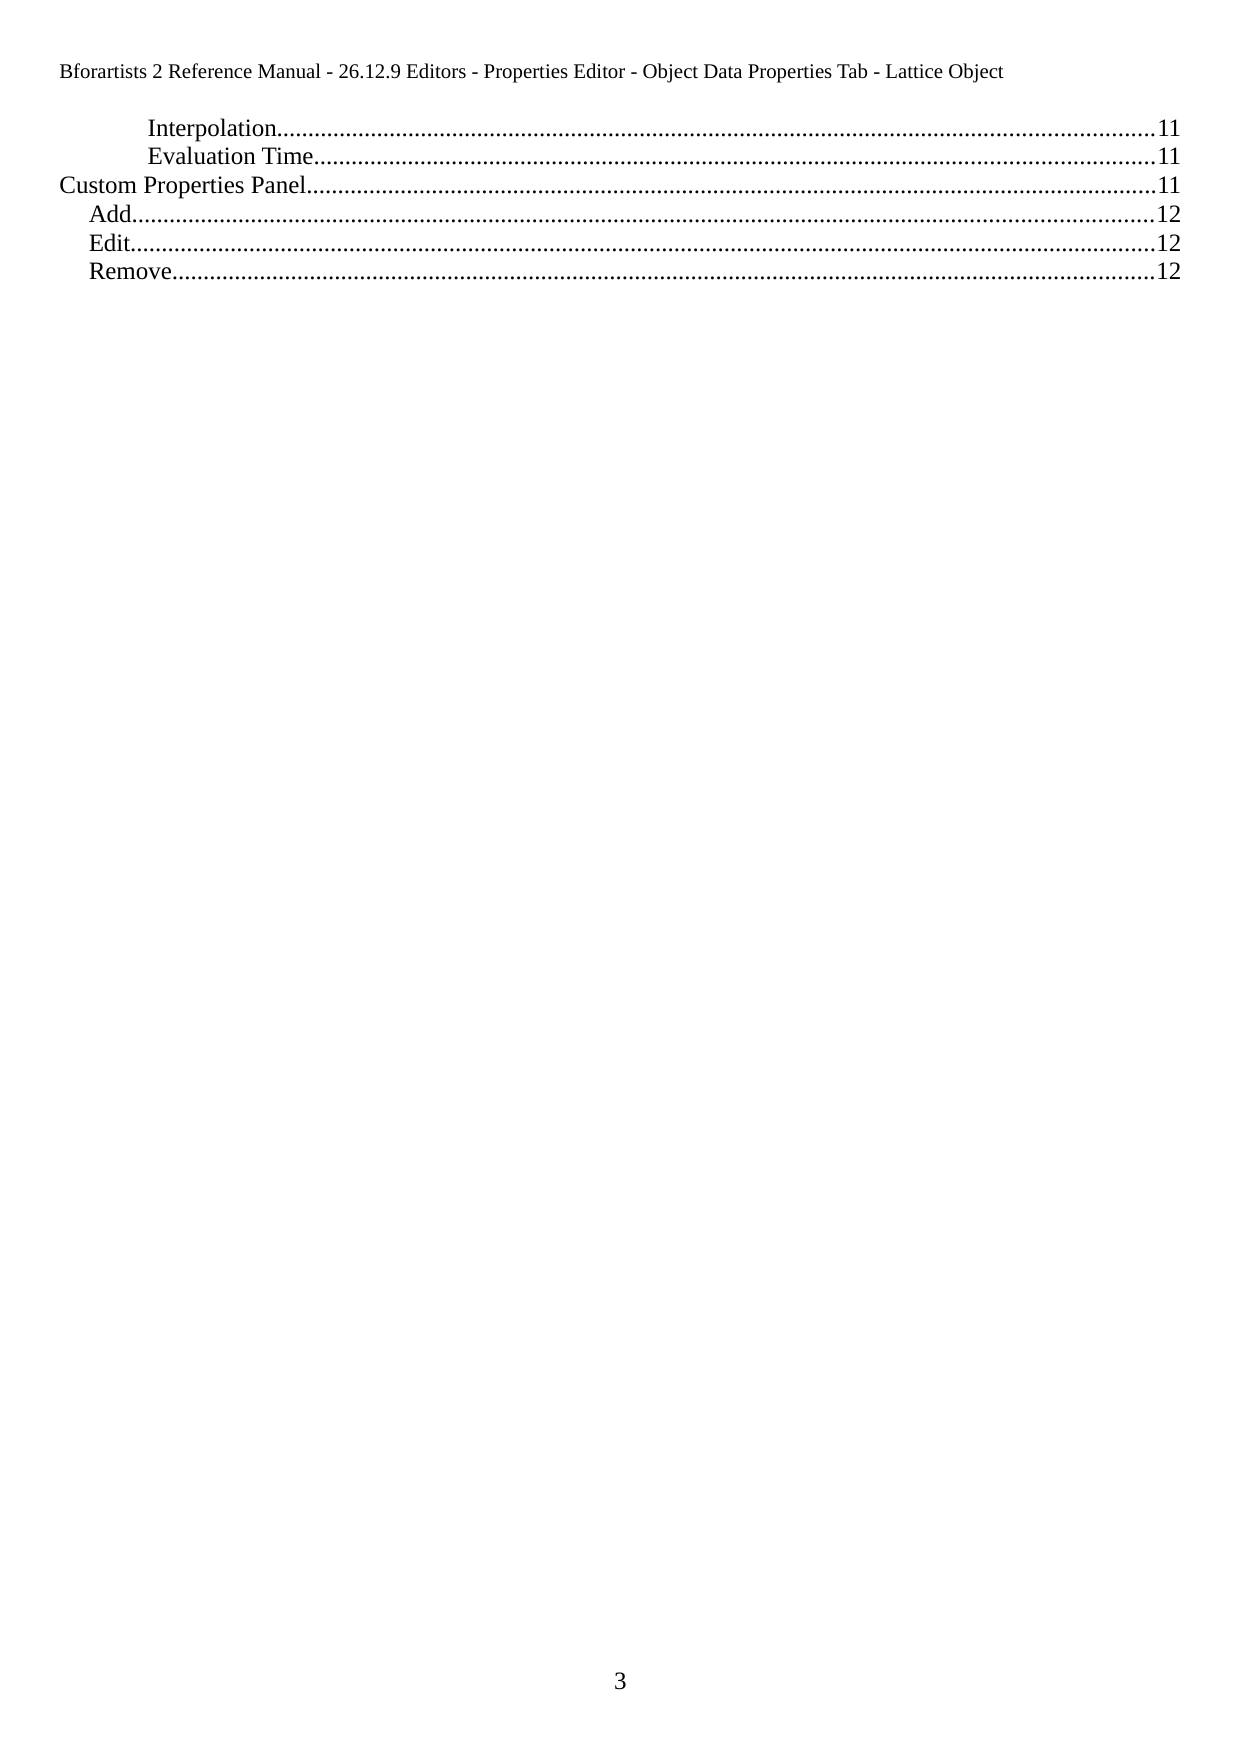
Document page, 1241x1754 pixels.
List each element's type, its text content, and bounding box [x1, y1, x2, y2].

text Evaluation Time 11 [147, 141, 1181, 170]
text Custom Properties Panel 11 [59, 170, 1181, 199]
text Interpolation 11 [147, 113, 1181, 141]
text Remove 12 [88, 256, 1181, 285]
text Edit 12 [88, 228, 1181, 256]
text Add 12 [88, 199, 1181, 228]
